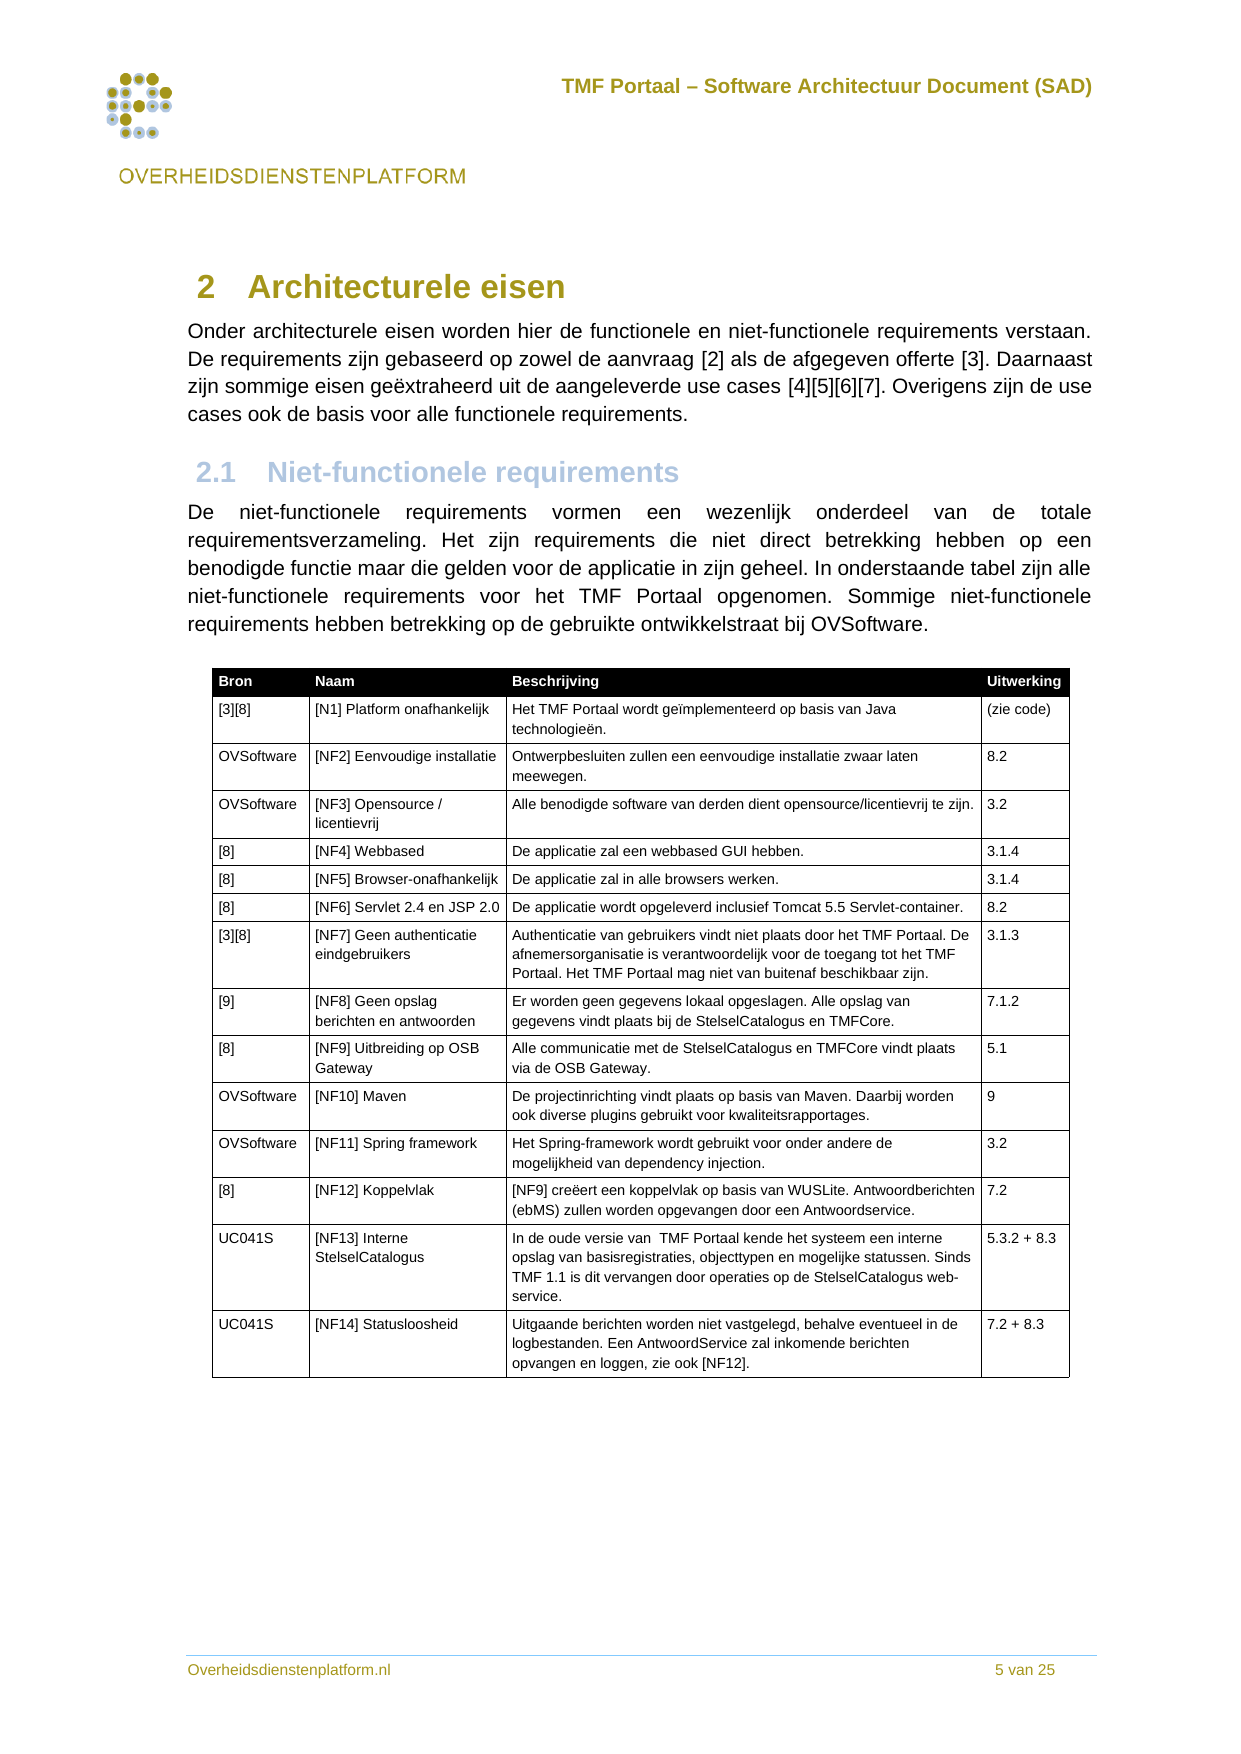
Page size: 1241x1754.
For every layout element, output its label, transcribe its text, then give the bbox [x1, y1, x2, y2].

text De niet-functionele requirements vormen een wezenlijk onderdeel van de totale requirementsverzameling. Het zijn requirements die niet direct betrekking hebben op een benodigde functie maar die gelden voor de applicatie in zijn geheel. In onderstaande tabel zijn alle niet-functionele requirements voor het TMF Portaal opgenomen. Sommige niet-functionele requirements hebben betrekking op de gebruikte ontwikkelstraat bij OVSoftware. [187, 501, 1092, 635]
table_cell 7.1.2 [982, 989, 1069, 1035]
table_cell UC041S [213, 1311, 309, 1377]
table_cell 3.1.4 [982, 839, 1069, 865]
table_cell In de oude versie van TMF Portaal kende het systeem een interne opslag van basisregistraties, objecttypen en mogelijke statussen. Sinds TMF 1.1 is dit vervangen door operaties op de StelselCatalogus web-service. [507, 1225, 981, 1310]
table_cell [NF9] creëert een koppelvlak op basis van WUSLite. Antwoordberichten (ebMS) zullen worden opgevangen door een Antwoordservice. [507, 1178, 981, 1224]
table_cell [NF10] Maven [310, 1083, 506, 1129]
table_cell [NF12] Koppelvlak [310, 1178, 506, 1224]
table_cell [8] [213, 894, 309, 921]
table_cell [NF3] Opensource / licentievrij [310, 791, 506, 837]
table_cell [NF11] Spring framework [310, 1131, 506, 1177]
table_cell OVSoftware [213, 791, 309, 837]
table_cell [NF2] Eenvoudige installatie [310, 744, 506, 790]
table_header Naam [310, 669, 506, 696]
table_cell [N1] Platform onafhankelijk [310, 697, 506, 743]
table_cell 3.2 [982, 1131, 1069, 1177]
table_cell (zie code) [982, 697, 1069, 743]
table_header Uitwerking [982, 669, 1069, 696]
subtitle Architecturele eisen [187, 268, 1092, 306]
table_header Beschrijving [507, 669, 981, 696]
table_cell [8] [213, 866, 309, 893]
table_cell [NF13] Interne StelselCatalogus [310, 1225, 506, 1310]
table_cell 8.2 [982, 744, 1069, 790]
table_cell 5.1 [982, 1036, 1069, 1082]
table_cell [NF5] Browser-onafhankelijk [310, 866, 506, 893]
table_cell Het Spring-framework wordt gebruikt voor onder andere de mogelijkheid van dependency injection. [507, 1131, 981, 1177]
table_cell Er worden geen gegevens lokaal opgeslagen. Alle opslag van gegevens vindt plaats bij de StelselCatalogus en TMFCore. [507, 989, 981, 1035]
table_cell 7.2 [982, 1178, 1069, 1224]
table_cell [NF4] Webbased [310, 839, 506, 865]
table_cell De applicatie zal in alle browsers werken. [507, 866, 981, 893]
table_cell UC041S [213, 1225, 309, 1310]
table_cell 7.2 + 8.3 [982, 1311, 1069, 1377]
table_cell Uitgaande berichten worden niet vastgelegd, behalve eventueel in de logbestanden. Een AntwoordService zal inkomende berichten opvangen en loggen, zie ook [NF12]. [507, 1311, 981, 1377]
picture [106, 73, 470, 188]
table_cell De applicatie zal een webbased GUI hebben. [507, 839, 981, 865]
table_cell [NF14] Statusloosheid [310, 1311, 506, 1377]
table_cell OVSoftware [213, 1083, 309, 1129]
table_cell [3][8] [213, 697, 309, 743]
table_header Bron [213, 669, 309, 696]
text Onder architecturele eisen worden hier de functionele en niet-functionele requirements verstaan. De requirements zijn gebaseerd op zowel de aanvraag [2] als de afgegeven offerte [3]. Daarnaast zijn sommige eisen geëxtraheerd uit de aangeleverde use cases [4][5][6][7]. Overigens zijn de use cases ook de basis voor alle functionele requirements. [187, 319, 1092, 426]
table_cell [8] [213, 839, 309, 865]
table_cell De projectinrichting vindt plaats op basis van Maven. Daarbij worden ook diverse plugins gebruikt voor kwaliteitsrapportages. [507, 1083, 981, 1129]
table_cell 9 [982, 1083, 1069, 1129]
table_cell 8.2 [982, 894, 1069, 921]
table_cell [3][8] [213, 922, 309, 988]
table_cell 3.2 [982, 791, 1069, 837]
table_cell 5.3.2 + 8.3 [982, 1225, 1069, 1310]
table_cell Het TMF Portaal wordt geïmplementeerd op basis van Java technologieën. [507, 697, 981, 743]
table_cell OVSoftware [213, 744, 309, 790]
table_cell [NF6] Servlet 2.4 en JSP 2.0 [310, 894, 506, 921]
table_cell [NF7] Geen authenticatie eindgebruikers [310, 922, 506, 988]
table_cell OVSoftware [213, 1131, 309, 1177]
table_cell Authenticatie van gebruikers vindt niet plaats door het TMF Portaal. De afnemersorganisatie is verantwoordelijk voor de toegang tot het TMF Portaal. Het TMF Portaal mag niet van buitenaf beschikbaar zijn. [507, 922, 981, 988]
table_cell [8] [213, 1178, 309, 1224]
table_cell [NF8] Geen opslag berichten en antwoorden [310, 989, 506, 1035]
subtitle Niet-functionele requirements [187, 456, 1092, 488]
table_cell 3.1.3 [982, 922, 1069, 988]
table_cell [8] [213, 1036, 309, 1082]
table_cell [9] [213, 989, 309, 1035]
table_cell Alle benodigde software van derden dient opensource/licentievrij te zijn. [507, 791, 981, 837]
table_cell Alle communicatie met de StelselCatalogus en TMFCore vindt plaats via de OSB Gateway. [507, 1036, 981, 1082]
table_cell De applicatie wordt opgeleverd inclusief Tomcat 5.5 Servlet-container. [507, 894, 981, 921]
table_cell 3.1.4 [982, 866, 1069, 893]
table_cell Ontwerpbesluiten zullen een eenvoudige installatie zwaar laten meewegen. [507, 744, 981, 790]
table_cell [NF9] Uitbreiding op OSB Gateway [310, 1036, 506, 1082]
